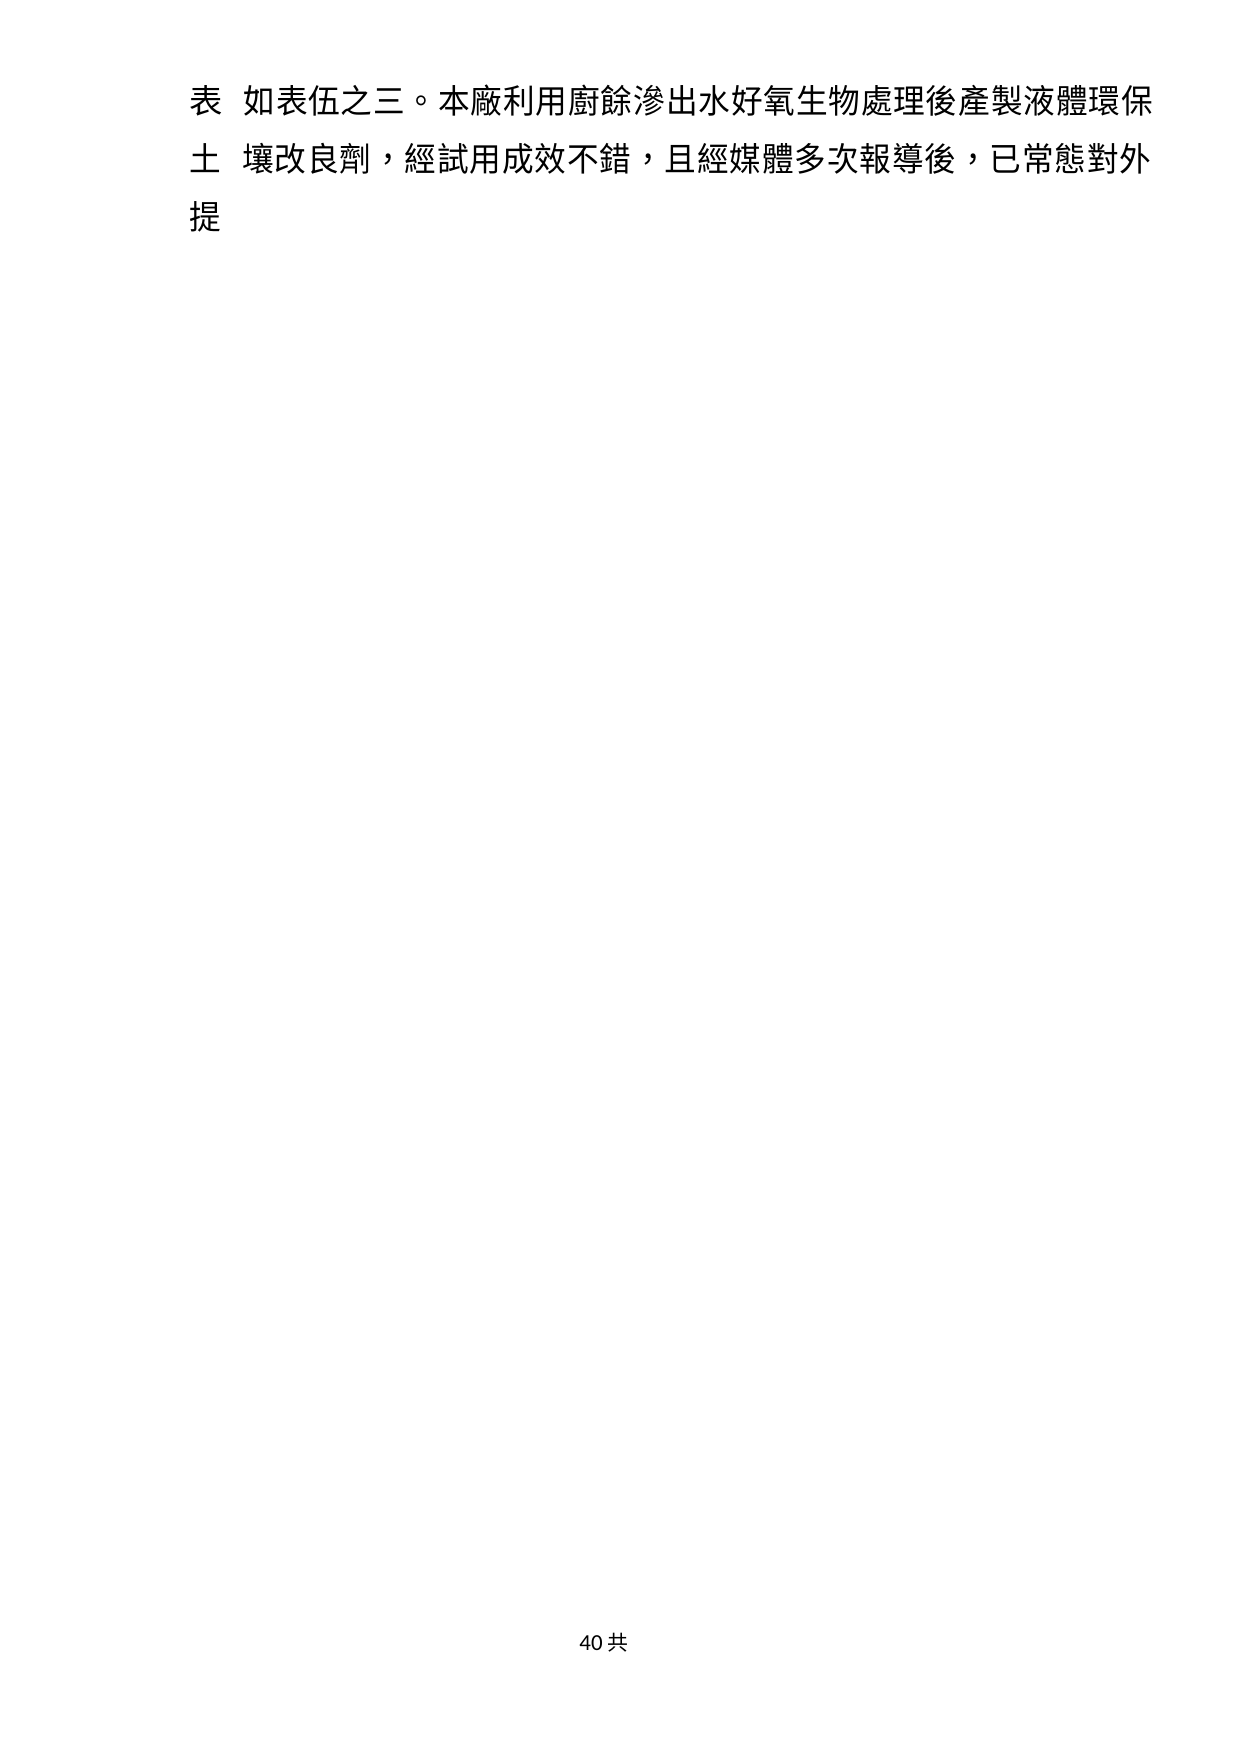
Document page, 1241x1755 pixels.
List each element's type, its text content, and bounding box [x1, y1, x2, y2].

text 表 如表伍之三。本廠利用廚餘滲出水好氧生物處理後產製液體環保土 壤改良劑，經試用成效不錯，且經媒體多次報導後，已常態對外提 [118, 75, 1153, 239]
